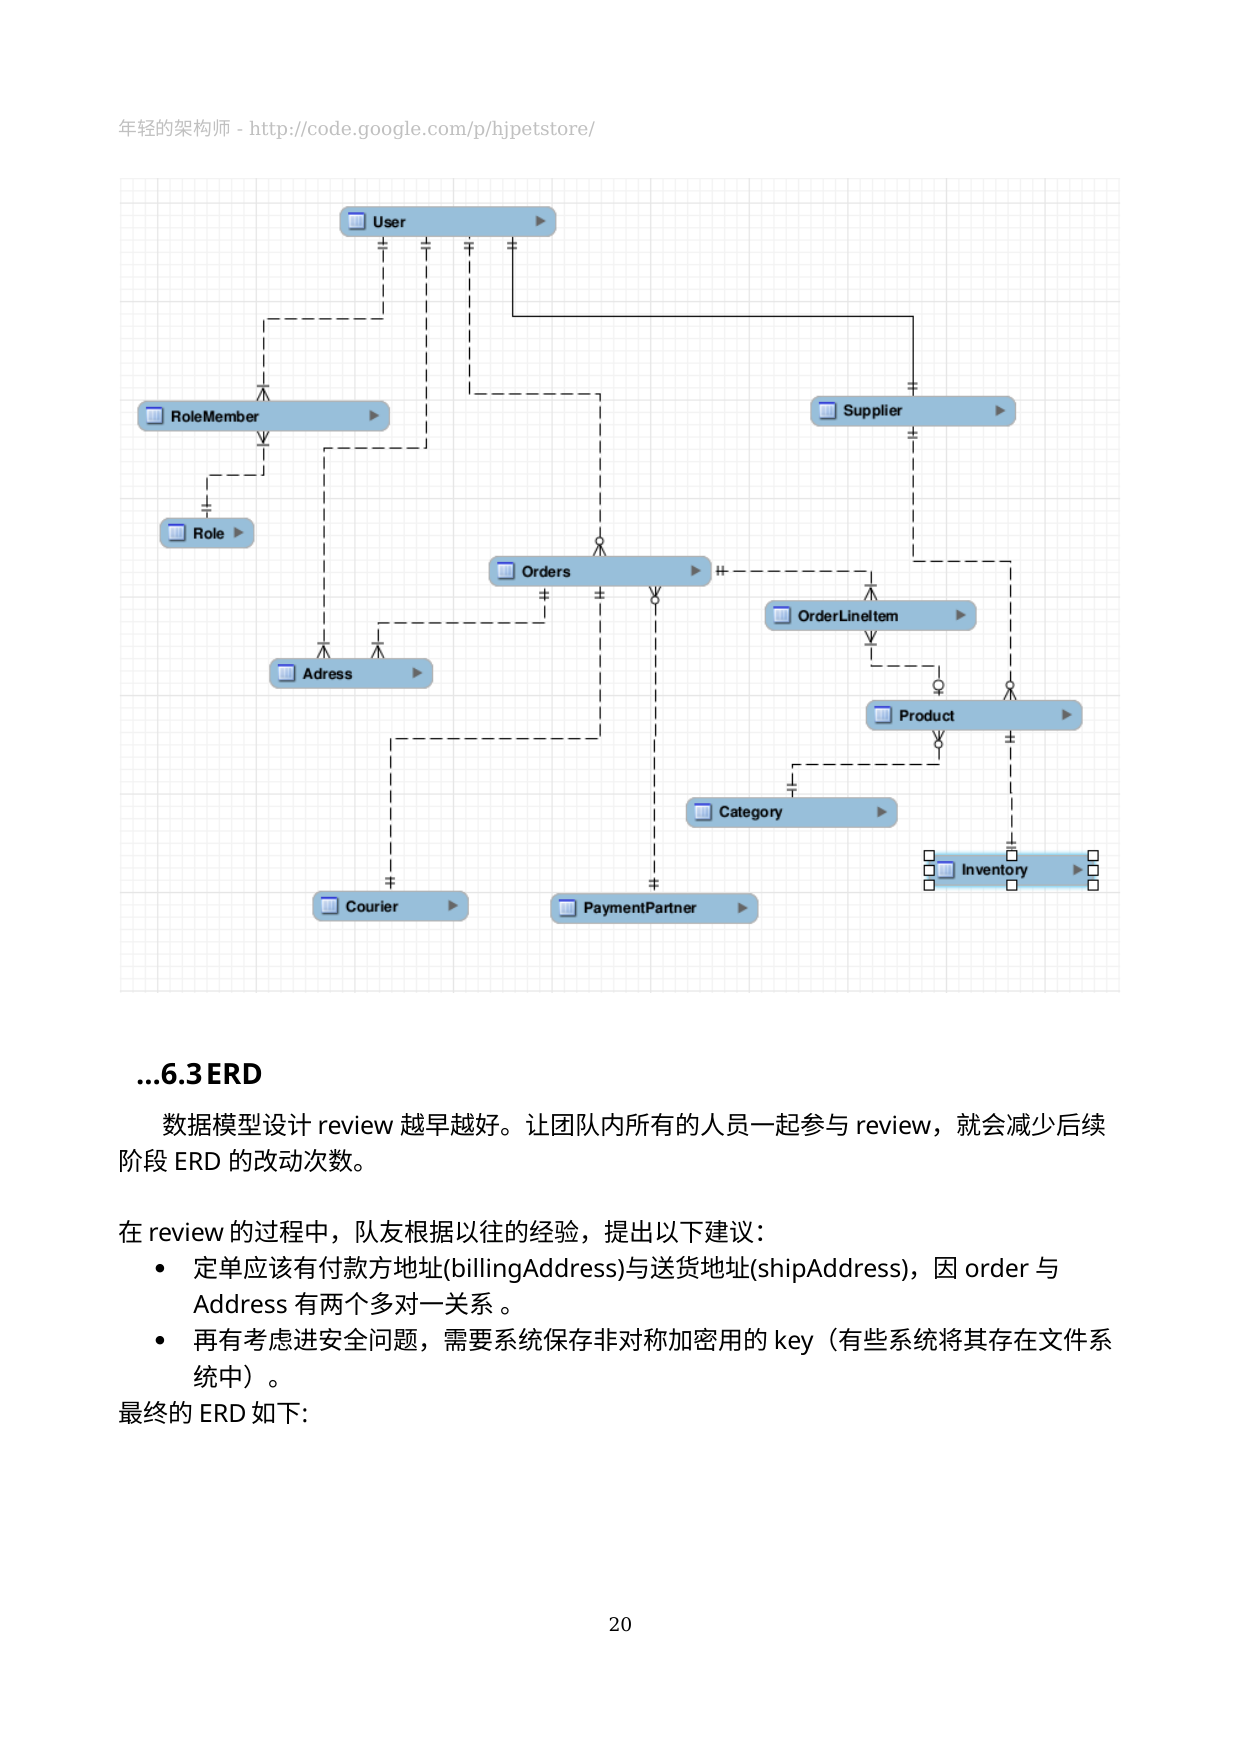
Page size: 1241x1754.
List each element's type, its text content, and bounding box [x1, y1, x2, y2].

picture [119, 178, 1121, 993]
text 在review的过程中，队友根据以往的经验，提出以下建议： [118, 1212, 1122, 1248]
list 再有考虑进安全问题，需要系统保存非对称加密用的 key（有些系统将其存在文件系统中）。 [156, 1321, 1122, 1393]
text 最终的 ERD如下: [118, 1393, 1122, 1429]
subtitle ERD [136, 1053, 1122, 1093]
text 数据模型设计 review 越早越好。让团队内所有的人员一起参与 review，就会减少后续阶段 ERD 的改动次数。 [118, 1105, 1122, 1178]
list 定单应该有付款方地址(billingAddress)与送货地址(shipAddress)，因 order 与 Address 有两个多对一关系 。 [156, 1248, 1122, 1321]
